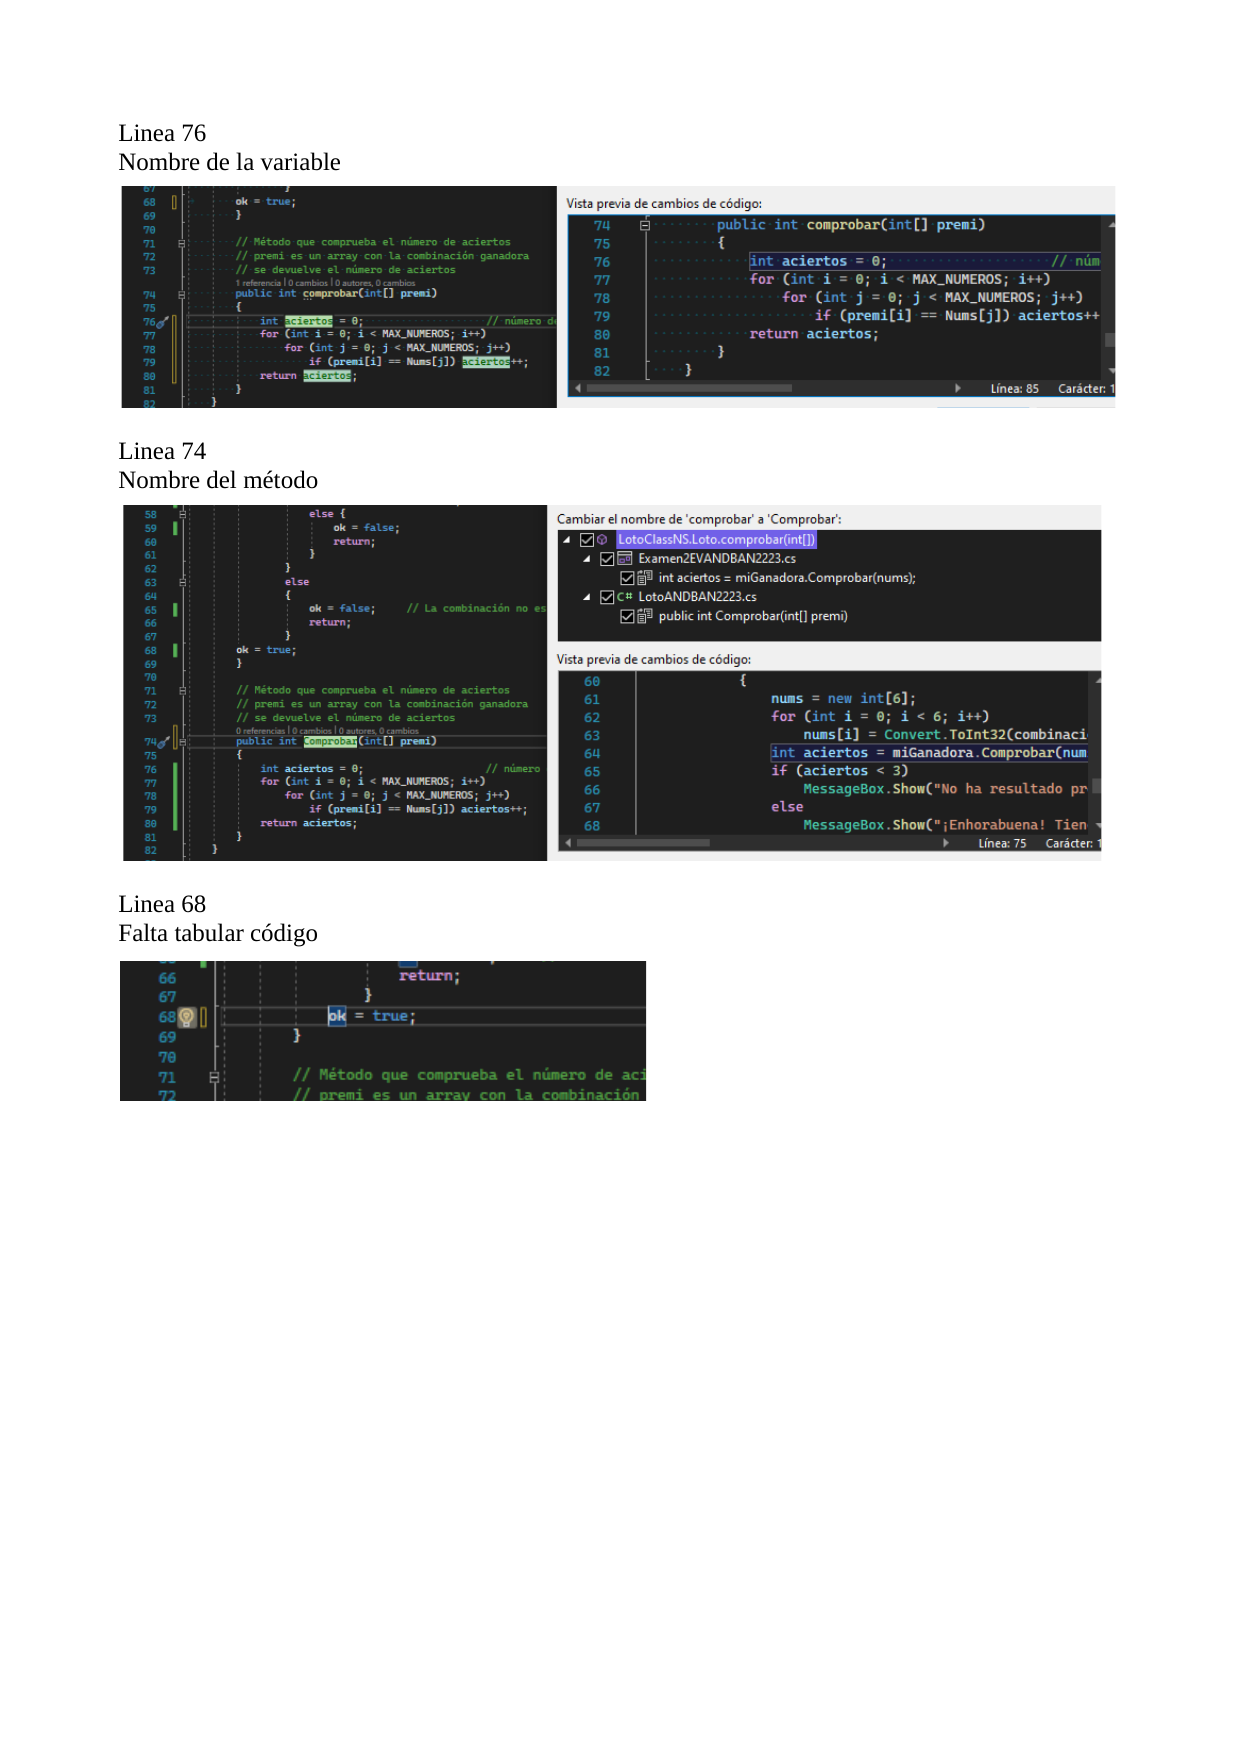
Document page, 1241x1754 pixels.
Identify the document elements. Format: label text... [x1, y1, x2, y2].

picture [121, 186, 1116, 408]
text Linea 76 [118, 118, 1122, 147]
text Falta tabular código [118, 918, 1122, 947]
picture [120, 961, 349, 1101]
text Linea 74 [118, 436, 1122, 465]
text Nombre del método [118, 465, 1122, 493]
text Linea 68 [118, 889, 1122, 918]
text Nombre de la variable [118, 147, 1122, 176]
picture [123, 505, 1102, 861]
